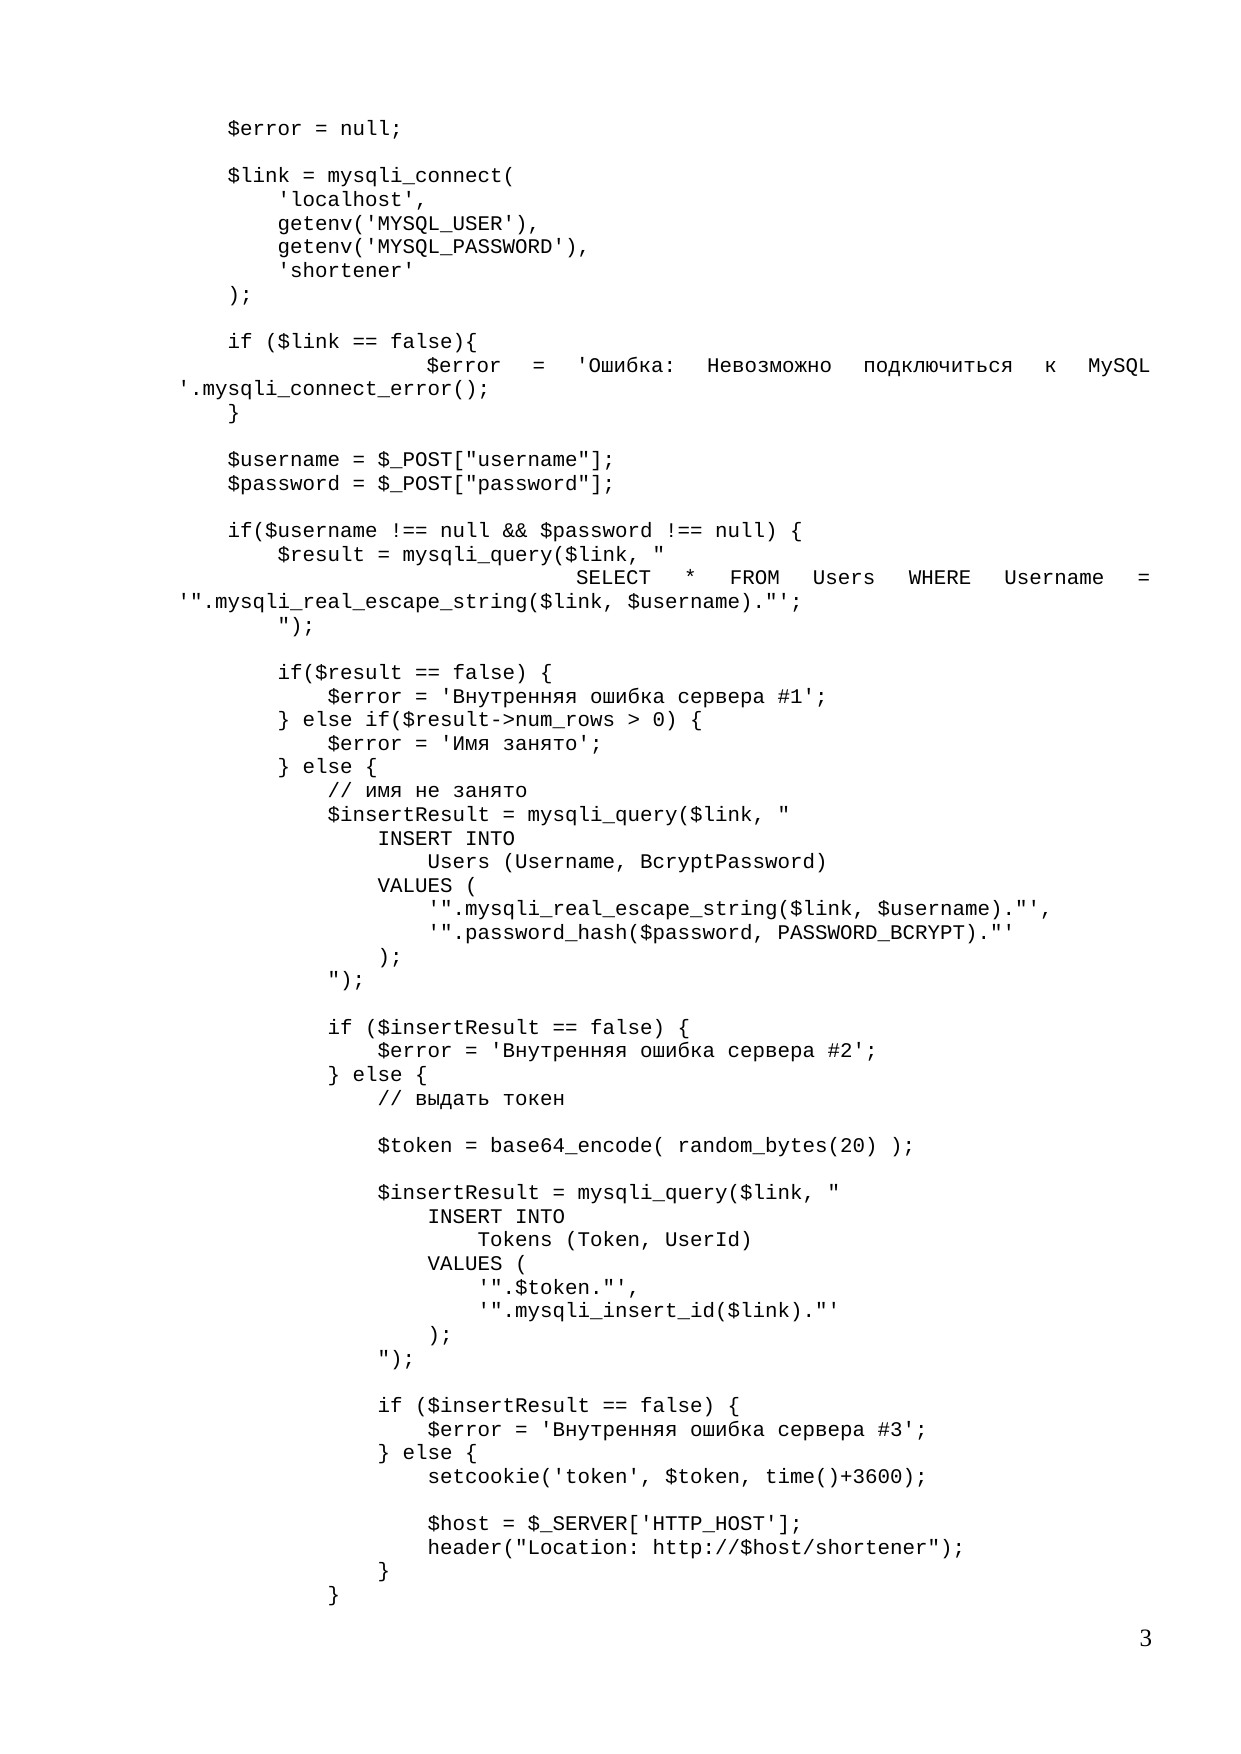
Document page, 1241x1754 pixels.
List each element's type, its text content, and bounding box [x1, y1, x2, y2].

text $result = mysqli_query($link, " [177, 544, 1152, 567]
text VALUES ( [177, 1253, 1152, 1277]
text $token = base64_encode( random_bytes(20) ); [177, 1135, 1152, 1158]
text } else if($result->num_rows > 0) { [177, 709, 1152, 733]
text $link = mysqli_connect( [177, 165, 1152, 189]
text getenv('MYSQL_USER'), [177, 213, 1152, 236]
text $password = $_POST["password"]; [177, 473, 1152, 496]
text '".mysqli_insert_id($link)."' [177, 1300, 1152, 1324]
text } [177, 402, 1152, 426]
text "); [177, 1348, 1152, 1371]
text SELECT * FROM Users WHERE Username = '".mysqli_real_escape_string($link, $username)."'; [177, 567, 1152, 615]
text ); [177, 284, 1152, 307]
text '".mysqli_real_escape_string($link, $username)."', [177, 898, 1152, 922]
text } else { [177, 1442, 1152, 1466]
text $insertResult = mysqli_query($link, " [177, 1182, 1152, 1206]
text $error = null; [177, 118, 1152, 142]
text if ($insertResult == false) { [177, 1395, 1152, 1419]
text 'localhost', [177, 189, 1152, 213]
text } else { [177, 1064, 1152, 1088]
text "); [177, 615, 1152, 638]
text } [177, 1561, 1152, 1584]
text Users (Username, BcryptPassword) [177, 851, 1152, 875]
text "); [177, 969, 1152, 993]
text INSERT INTO [177, 827, 1152, 851]
text } [177, 1584, 1152, 1608]
text // имя не занято [177, 780, 1152, 804]
text if ($link == false){ [177, 331, 1152, 354]
text VALUES ( [177, 875, 1152, 898]
text if($result == false) { [177, 662, 1152, 686]
text 'shortener' [177, 260, 1152, 284]
text $host = $_SERVER['HTTP_HOST']; [177, 1513, 1152, 1537]
text '".$token."', [177, 1277, 1152, 1300]
text $error = 'Имя занято'; [177, 733, 1152, 757]
text Tokens (Token, UserId) [177, 1229, 1152, 1253]
text $error = 'Внутренняя ошибка сервера #1'; [177, 686, 1152, 709]
text $error = 'Ошибка: Невозможно подключиться к MySQL '.mysqli_connect_error(); [177, 354, 1152, 402]
text if($username !== null && $password !== null) { [177, 520, 1152, 544]
text $username = $_POST["username"]; [177, 449, 1152, 473]
text header("Location: http://$host/shortener"); [177, 1537, 1152, 1561]
text } else { [177, 757, 1152, 780]
text INSERT INTO [177, 1206, 1152, 1229]
text ); [177, 946, 1152, 969]
text $insertResult = mysqli_query($link, " [177, 804, 1152, 827]
text setcookie('token', $token, time()+3600); [177, 1466, 1152, 1489]
text $error = 'Внутренняя ошибка сервера #3'; [177, 1419, 1152, 1442]
text '".password_hash($password, PASSWORD_BCRYPT)."' [177, 922, 1152, 946]
text $error = 'Внутренняя ошибка сервера #2'; [177, 1040, 1152, 1064]
text if ($insertResult == false) { [177, 1017, 1152, 1040]
text getenv('MYSQL_PASSWORD'), [177, 236, 1152, 260]
text ); [177, 1324, 1152, 1348]
text // выдать токен [177, 1088, 1152, 1111]
